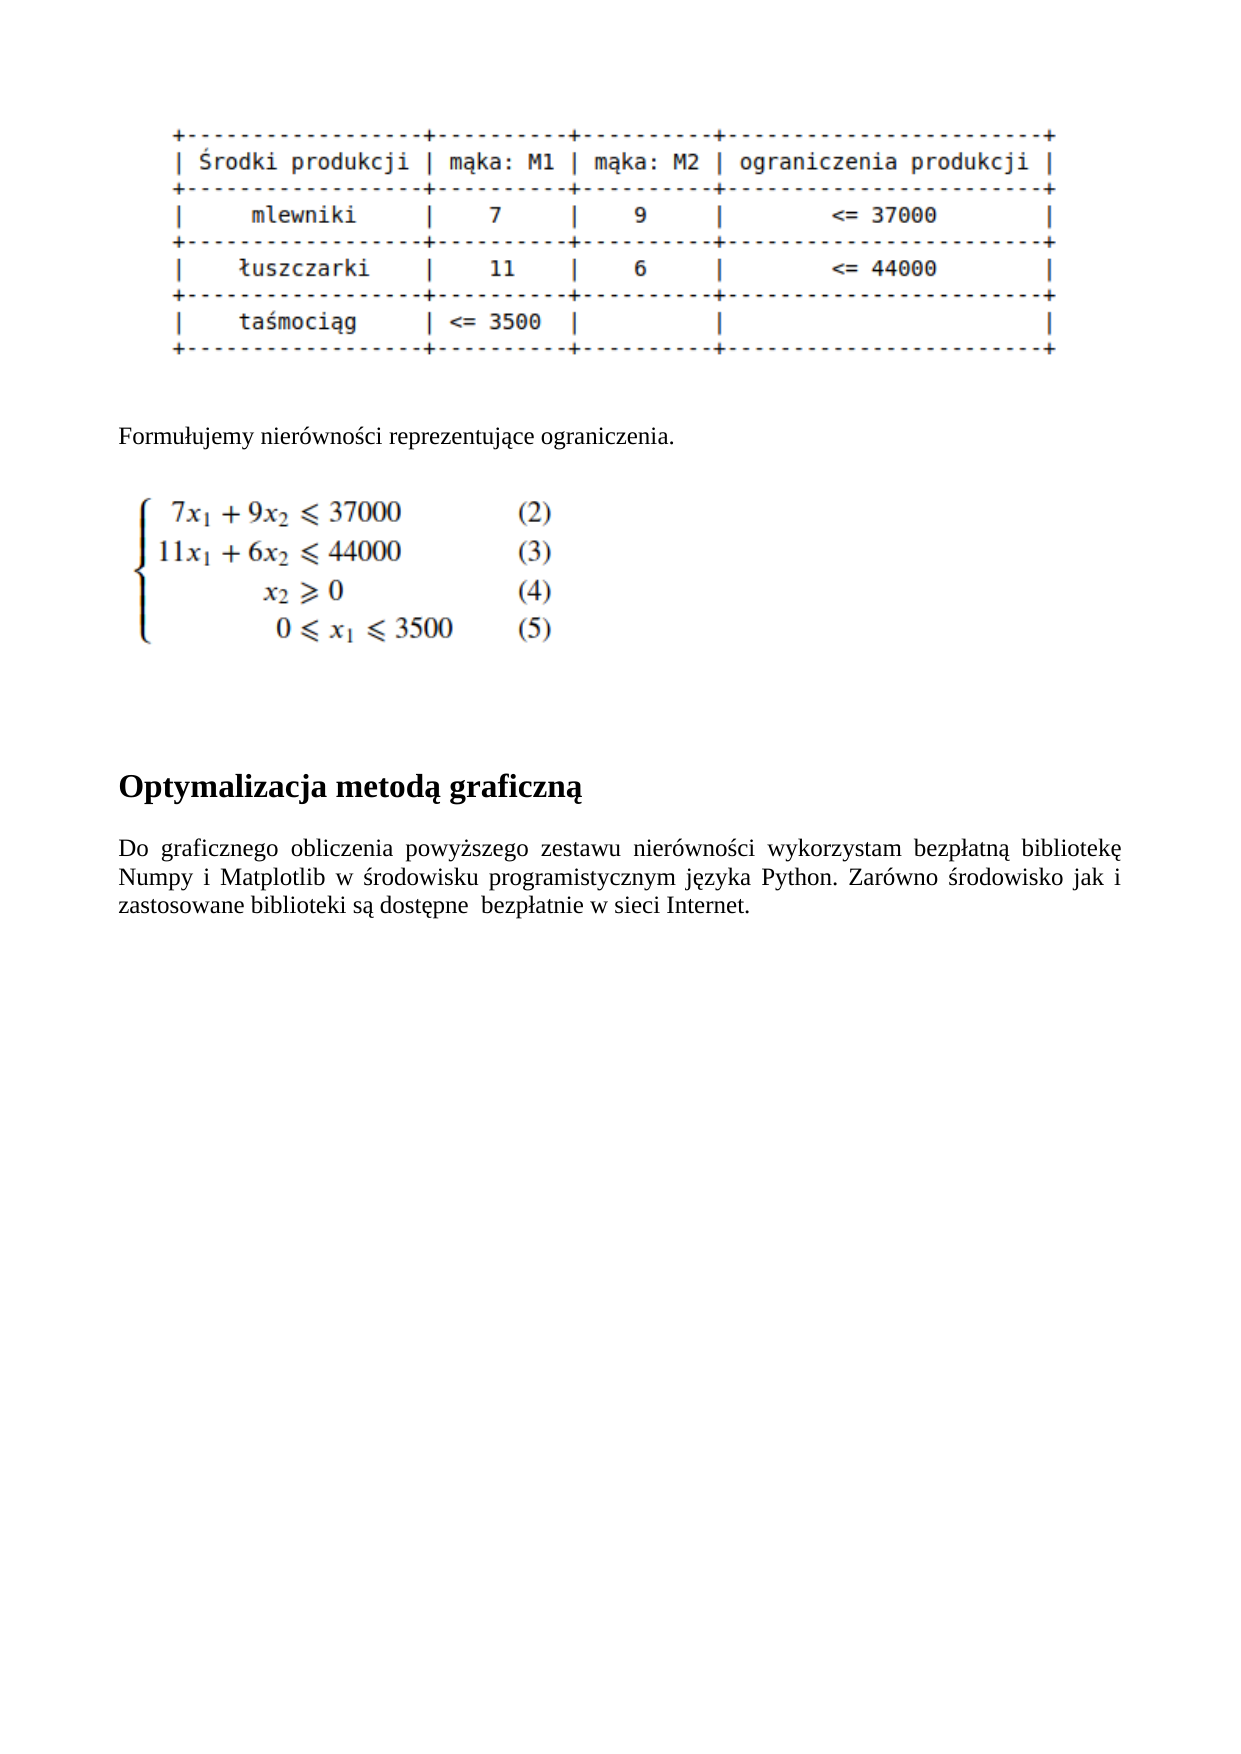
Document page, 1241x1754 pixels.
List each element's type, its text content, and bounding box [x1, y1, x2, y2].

picture [160, 118, 1081, 364]
picture [118, 478, 609, 657]
text Optymalizacja metodą graficzną [118, 766, 1122, 804]
text Do graficznego obliczenia powyższego zestawu nierówności wykorzystam bezpłatną bibliotekę Numpy i Matplotlib w środowisku programistycznym języka Python. Zarówno środowisko jak i zastosowane biblioteki są dostępne bezpłatnie w sieci Internet. [118, 833, 1122, 919]
text Formułujemy nierówności reprezentujące ograniczenia. [118, 421, 1122, 450]
